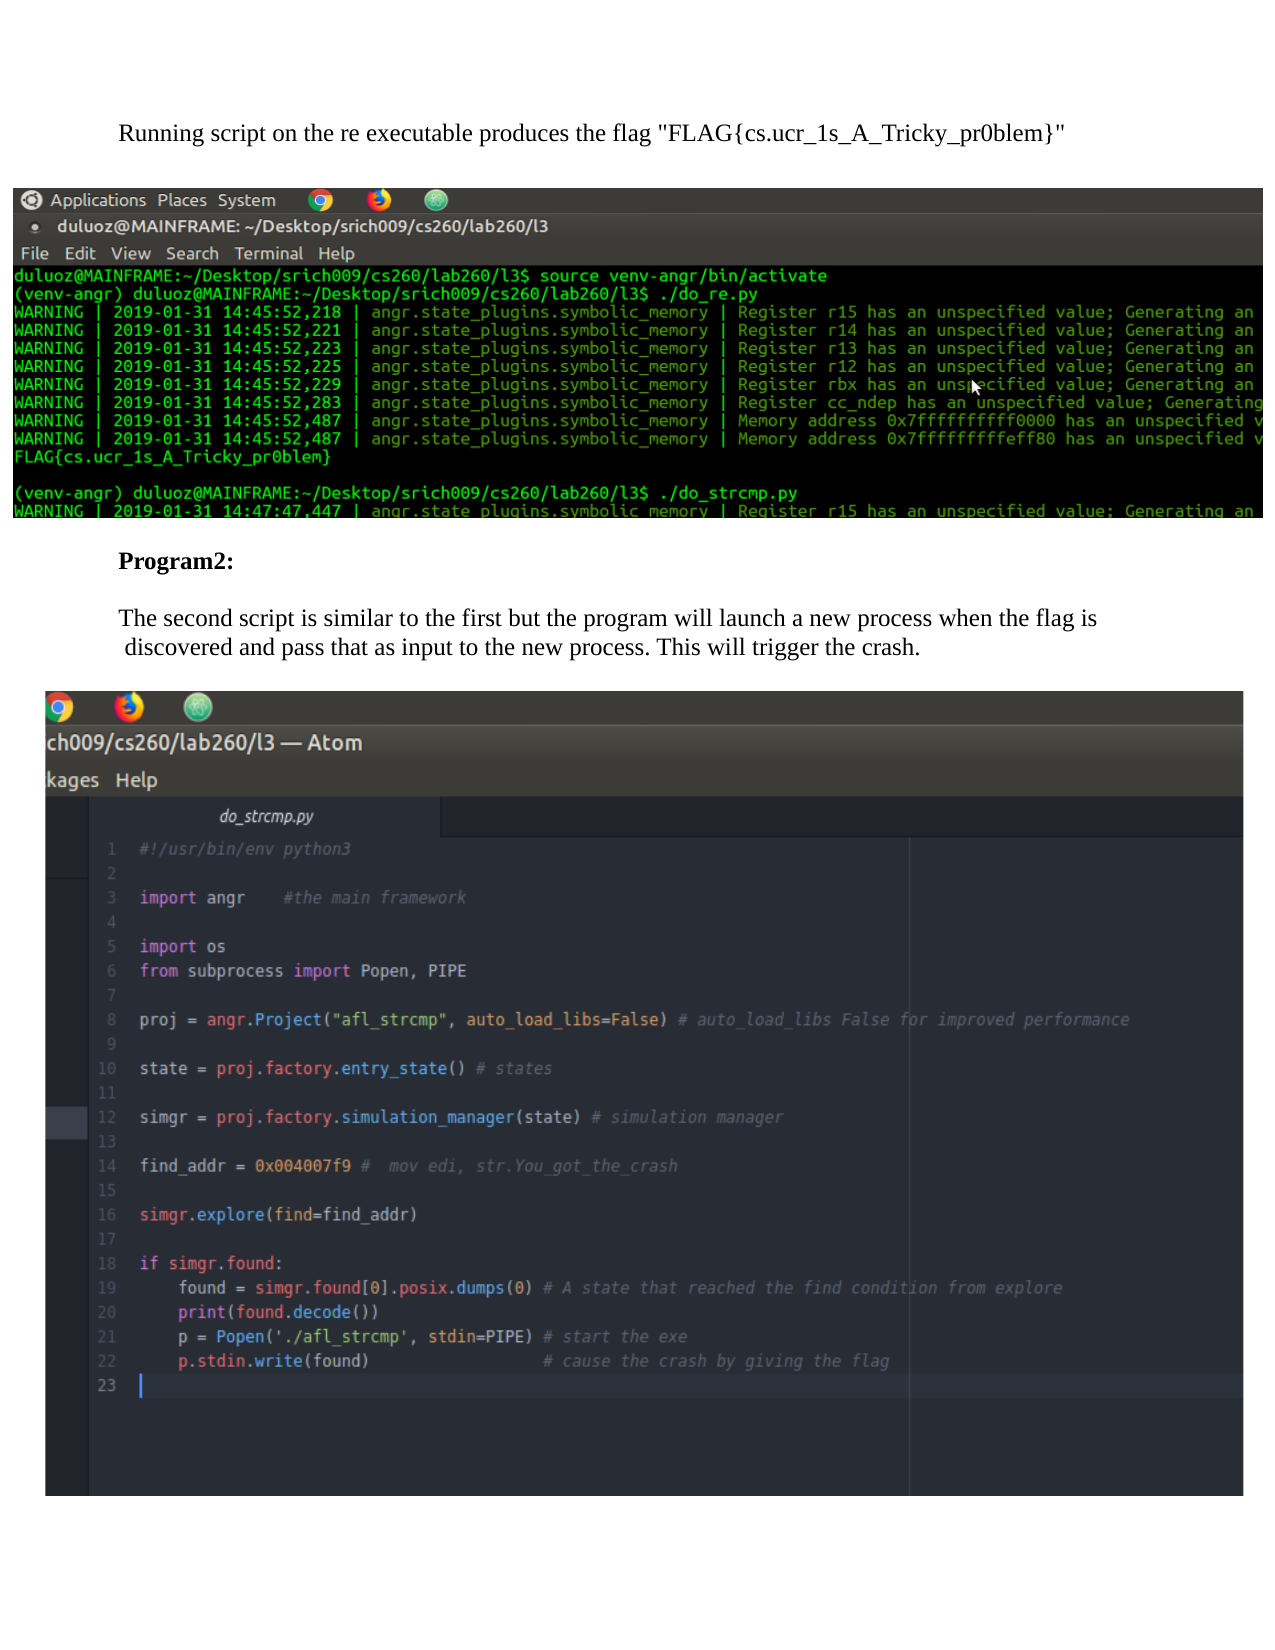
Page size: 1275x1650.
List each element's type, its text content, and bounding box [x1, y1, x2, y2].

text discovered and pass that as input to the new process. This will trigger the crash. [118, 632, 1157, 661]
text Running script on the re executable produces the flag "FLAG{cs.ucr_1s_A_Tricky_pr0blem}" [118, 118, 1157, 147]
text Program2: [118, 546, 1157, 575]
text The second script is similar to the first but the program will launch a new process when the flag is [118, 603, 1157, 632]
picture [45, 691, 681, 1496]
